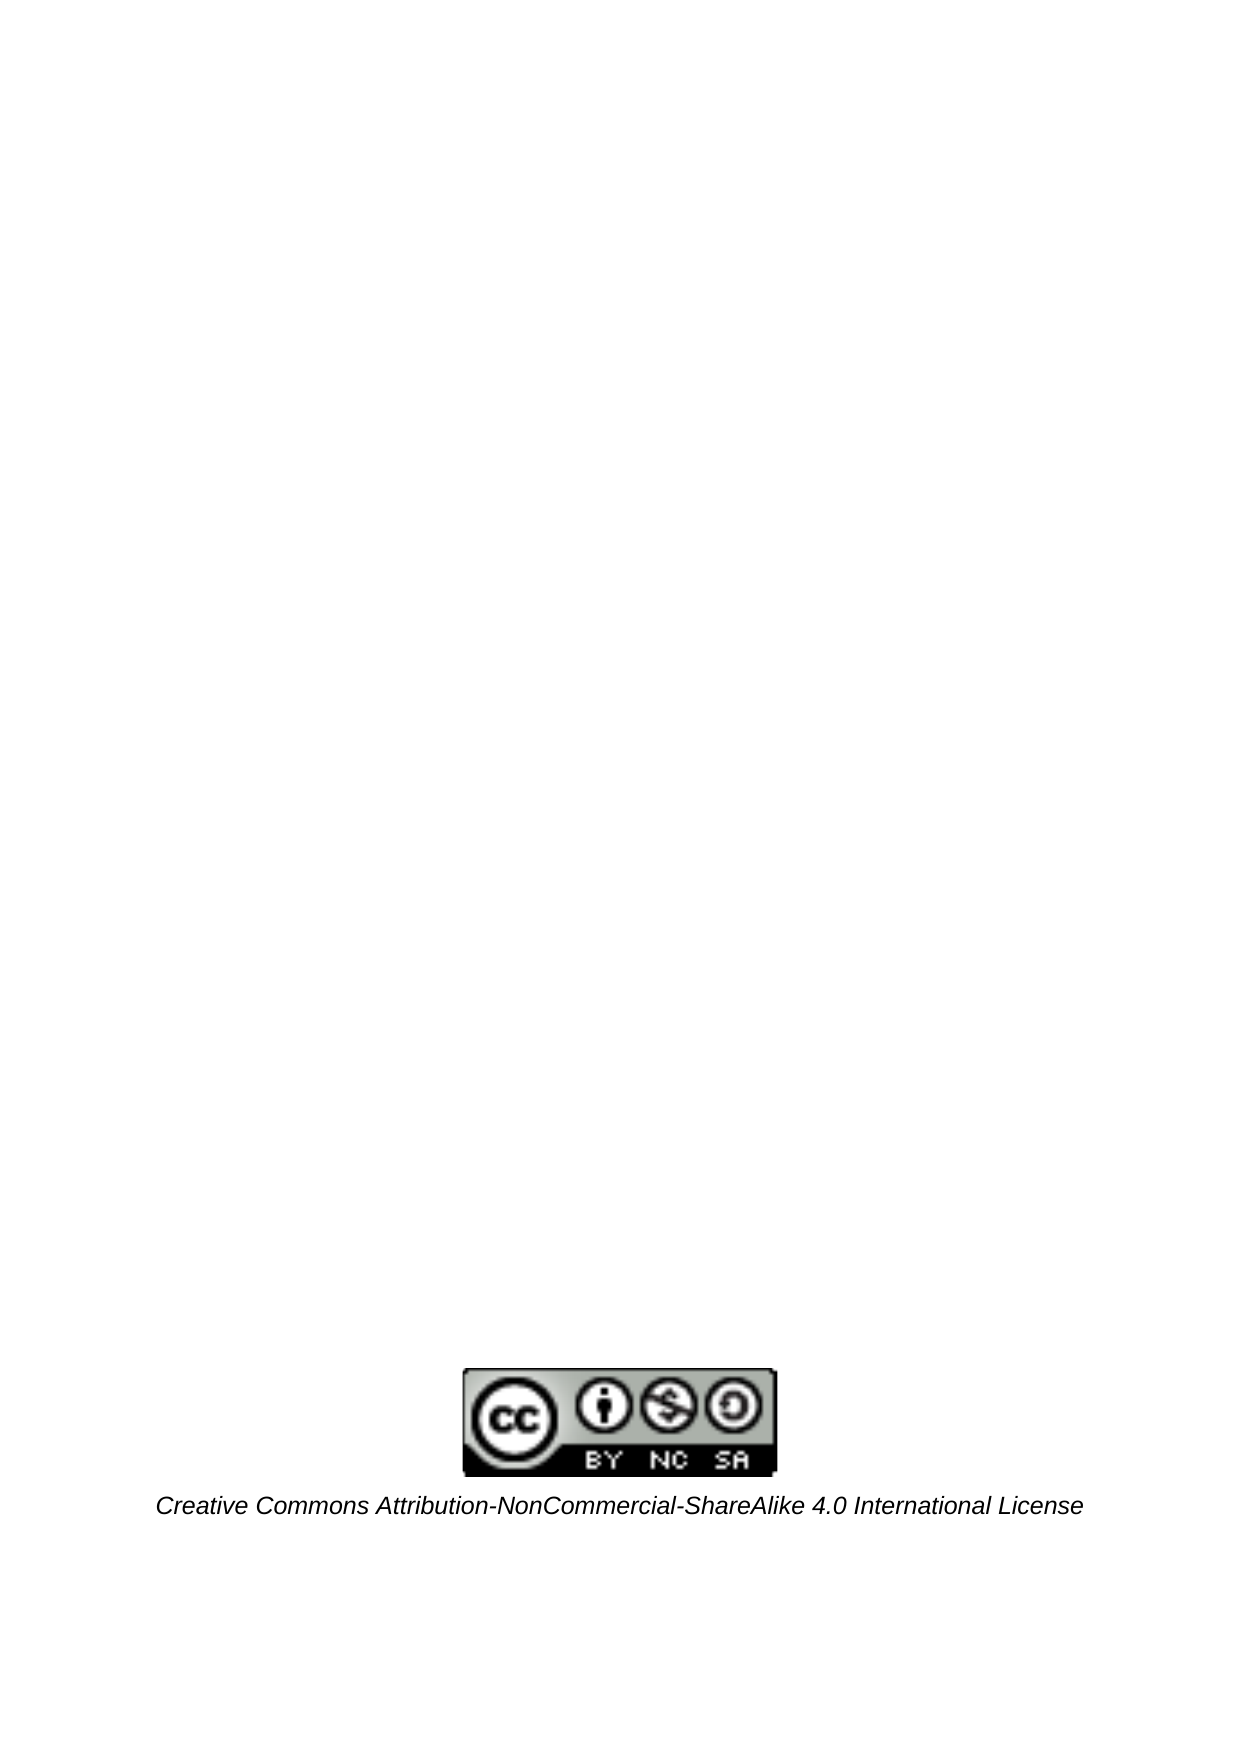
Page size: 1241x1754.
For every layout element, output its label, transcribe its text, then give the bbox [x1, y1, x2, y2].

text Creative Commons Attribution-NonCommercial-ShareAlike 4.0 International License [118, 1491, 1122, 1520]
picture [462, 1368, 778, 1477]
